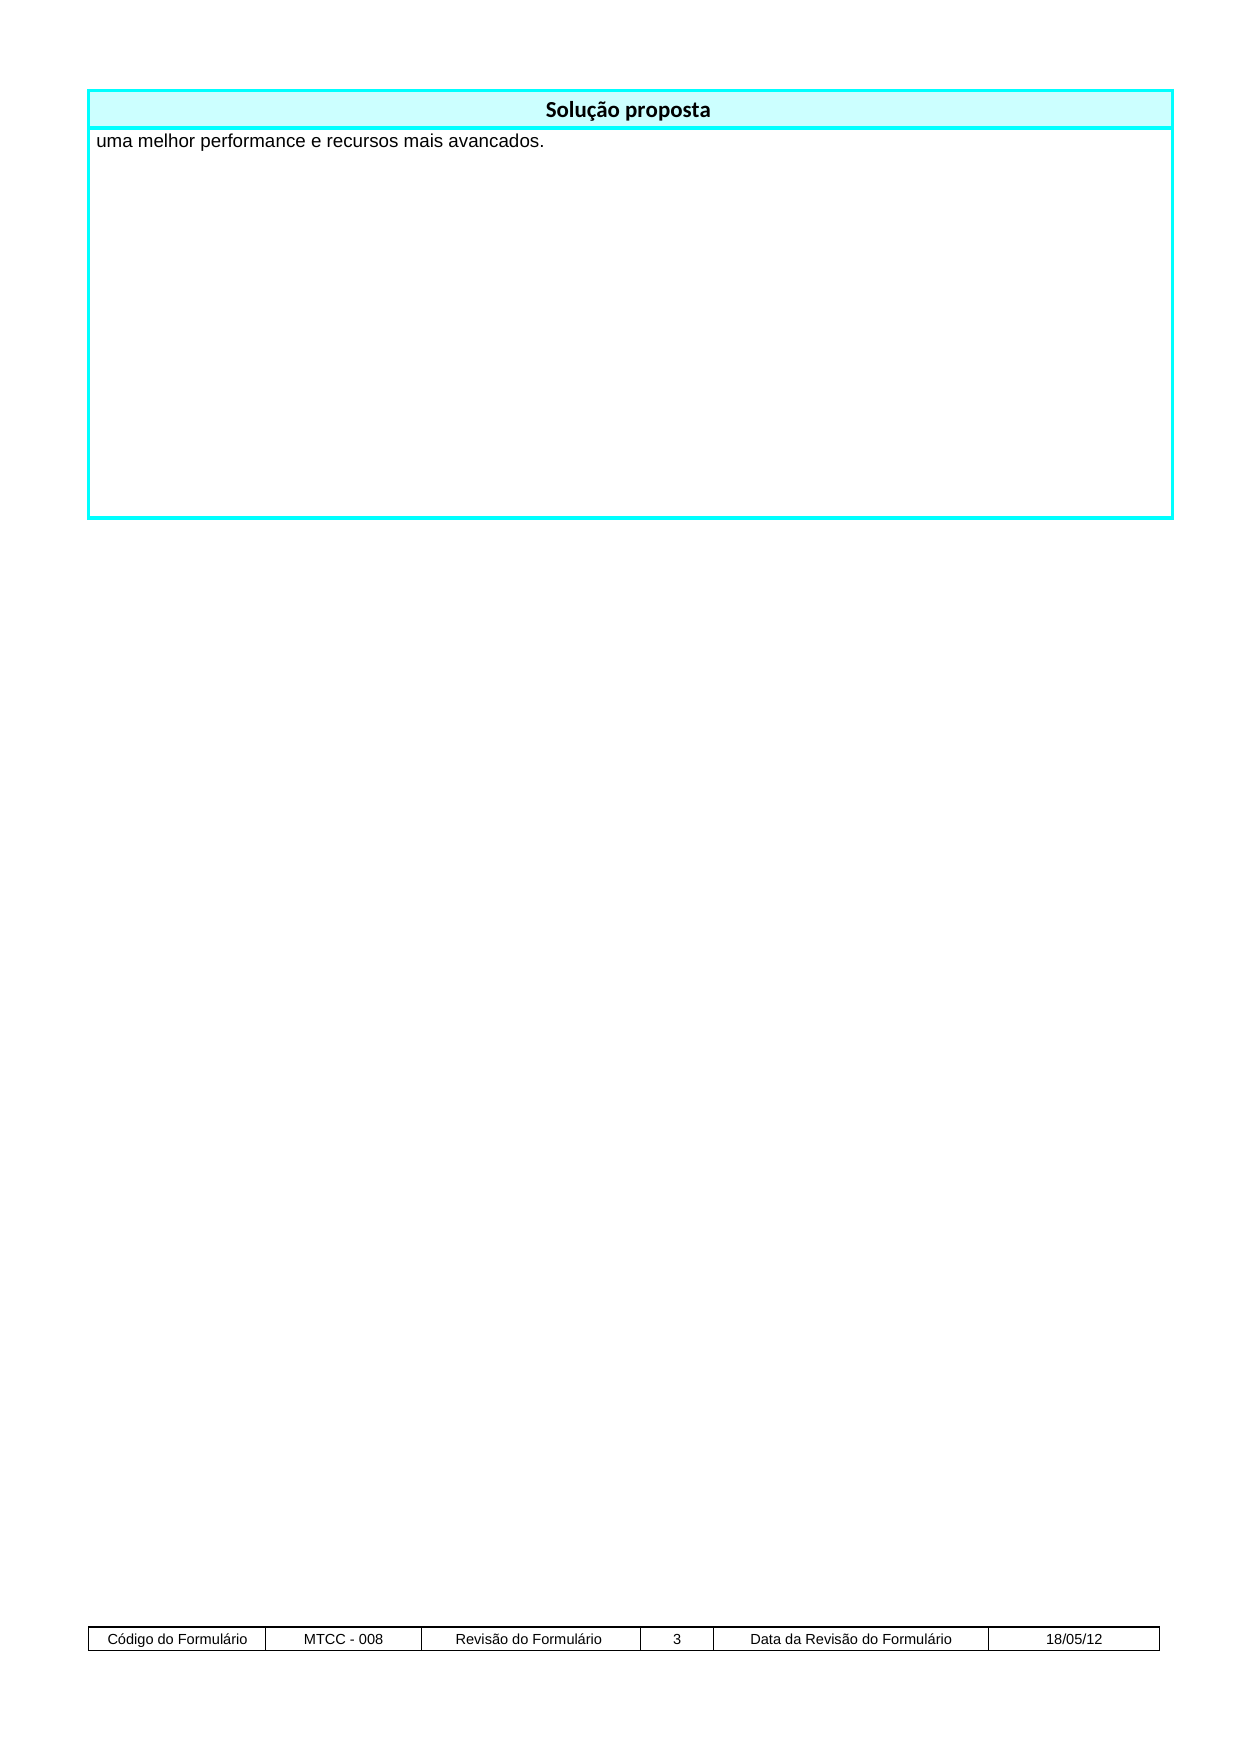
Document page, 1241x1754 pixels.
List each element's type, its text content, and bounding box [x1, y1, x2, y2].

table_header Solução proposta [90, 92, 1171, 126]
table_cell uma melhor performance e recursos mais avancados. [90, 130, 1171, 516]
